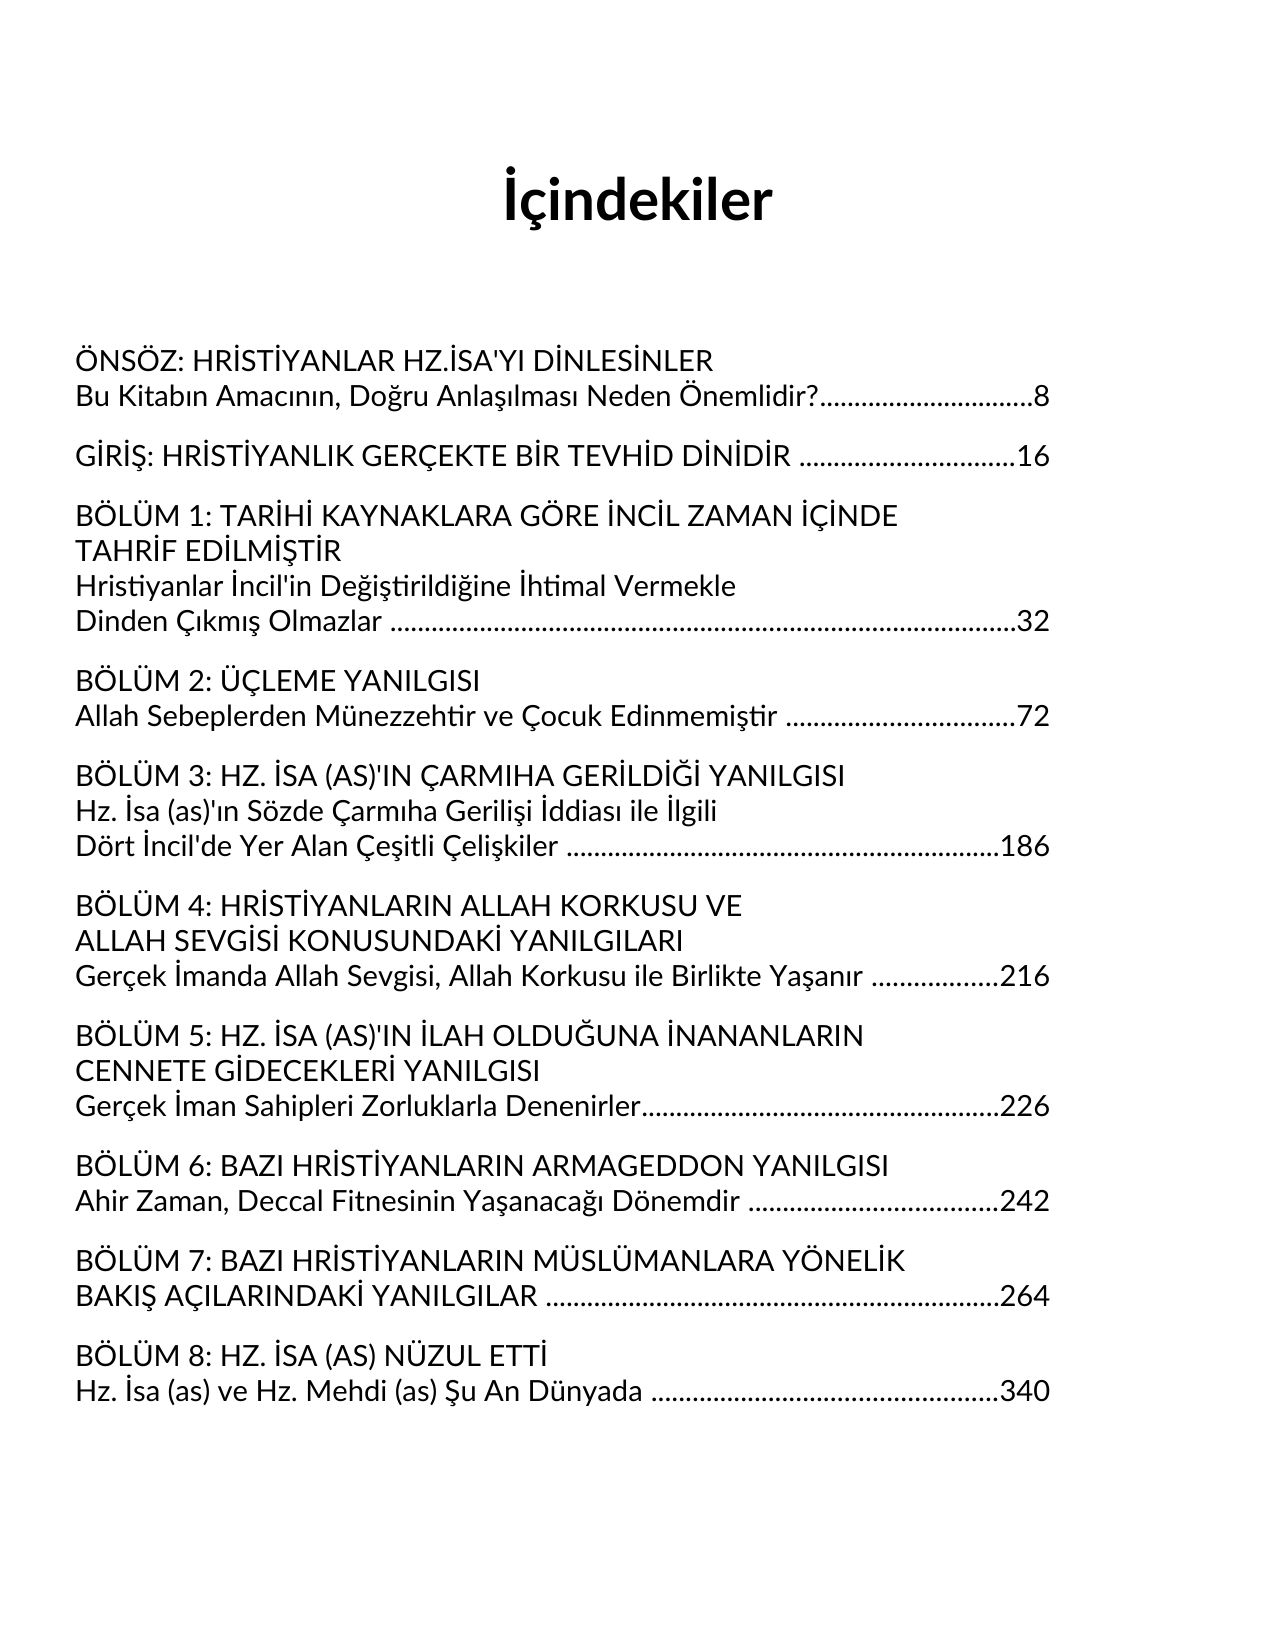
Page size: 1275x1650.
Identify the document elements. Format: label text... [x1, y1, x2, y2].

subtitle BÖLÜM 7: BAZI HRİSTİYANLARIN MÜSLÜMANLARA YÖNELİK BAKIŞ AÇILARINDAKİ YANILGILAR 264 [75, 1243, 1200, 1313]
subtitle BÖLÜM 8: HZ. İSA (AS) NÜZUL ETTİ Hz. İsa (as) ve Hz. Mehdi (as) Şu An Dünyada 340 [75, 1338, 1200, 1408]
subtitle BÖLÜM 3: HZ. İSA (AS)'IN ÇARMIHA GERİLDİĞİ YANILGISI Hz. İsa (as)'ın Sözde Çarmıha Gerilişi İddiası ile İlgili Dört İncil'de Yer Alan Çeşitli Çelişkiler 186 [75, 758, 1200, 863]
subtitle BÖLÜM 4: HRİSTİYANLARIN ALLAH KORKUSU VE ALLAH SEVGİSİ KONUSUNDAKİ YANILGILARI Gerçek İmanda Allah Sevgisi, Allah Korkusu ile Birlikte Yaşanır 216 [75, 888, 1200, 993]
subtitle BÖLÜM 6: BAZI HRİSTİYANLARIN ARMAGEDDON YANILGISI Ahir Zaman, Deccal Fitnesinin Yaşanacağı Dönemdir 242 [75, 1148, 1200, 1218]
subtitle GİRİŞ: HRİSTİYANLIK GERÇEKTE BİR TEVHİD DİNİDİR 16 [75, 438, 1200, 473]
subtitle İçindekiler [75, 162, 1200, 232]
subtitle ÖNSÖZ: HRİSTİYANLAR HZ.İSA'YI DİNLESİNLER Bu Kitabın Amacının, Doğru Anlaşılması Neden Önemlidir? 8 [75, 343, 1200, 413]
subtitle BÖLÜM 2: ÜÇLEME YANILGISI Allah Sebeplerden Münezzehtir ve Çocuk Edinmemiştir 72 [75, 663, 1200, 733]
subtitle BÖLÜM 1: TARİHİ KAYNAKLARA GÖRE İNCİL ZAMAN İÇİNDE TAHRİF EDİLMİŞTİR Hristiyanlar İncil'in Değiştirildiğine İhtimal Vermekle Dinden Çıkmış Olmazlar 32 [75, 498, 1200, 638]
subtitle BÖLÜM 5: HZ. İSA (AS)'IN İLAH OLDUĞUNA İNANANLARIN CENNETE GİDECEKLERİ YANILGISI Gerçek İman Sahipleri Zorluklarla Denenirler 226 [75, 1018, 1200, 1123]
